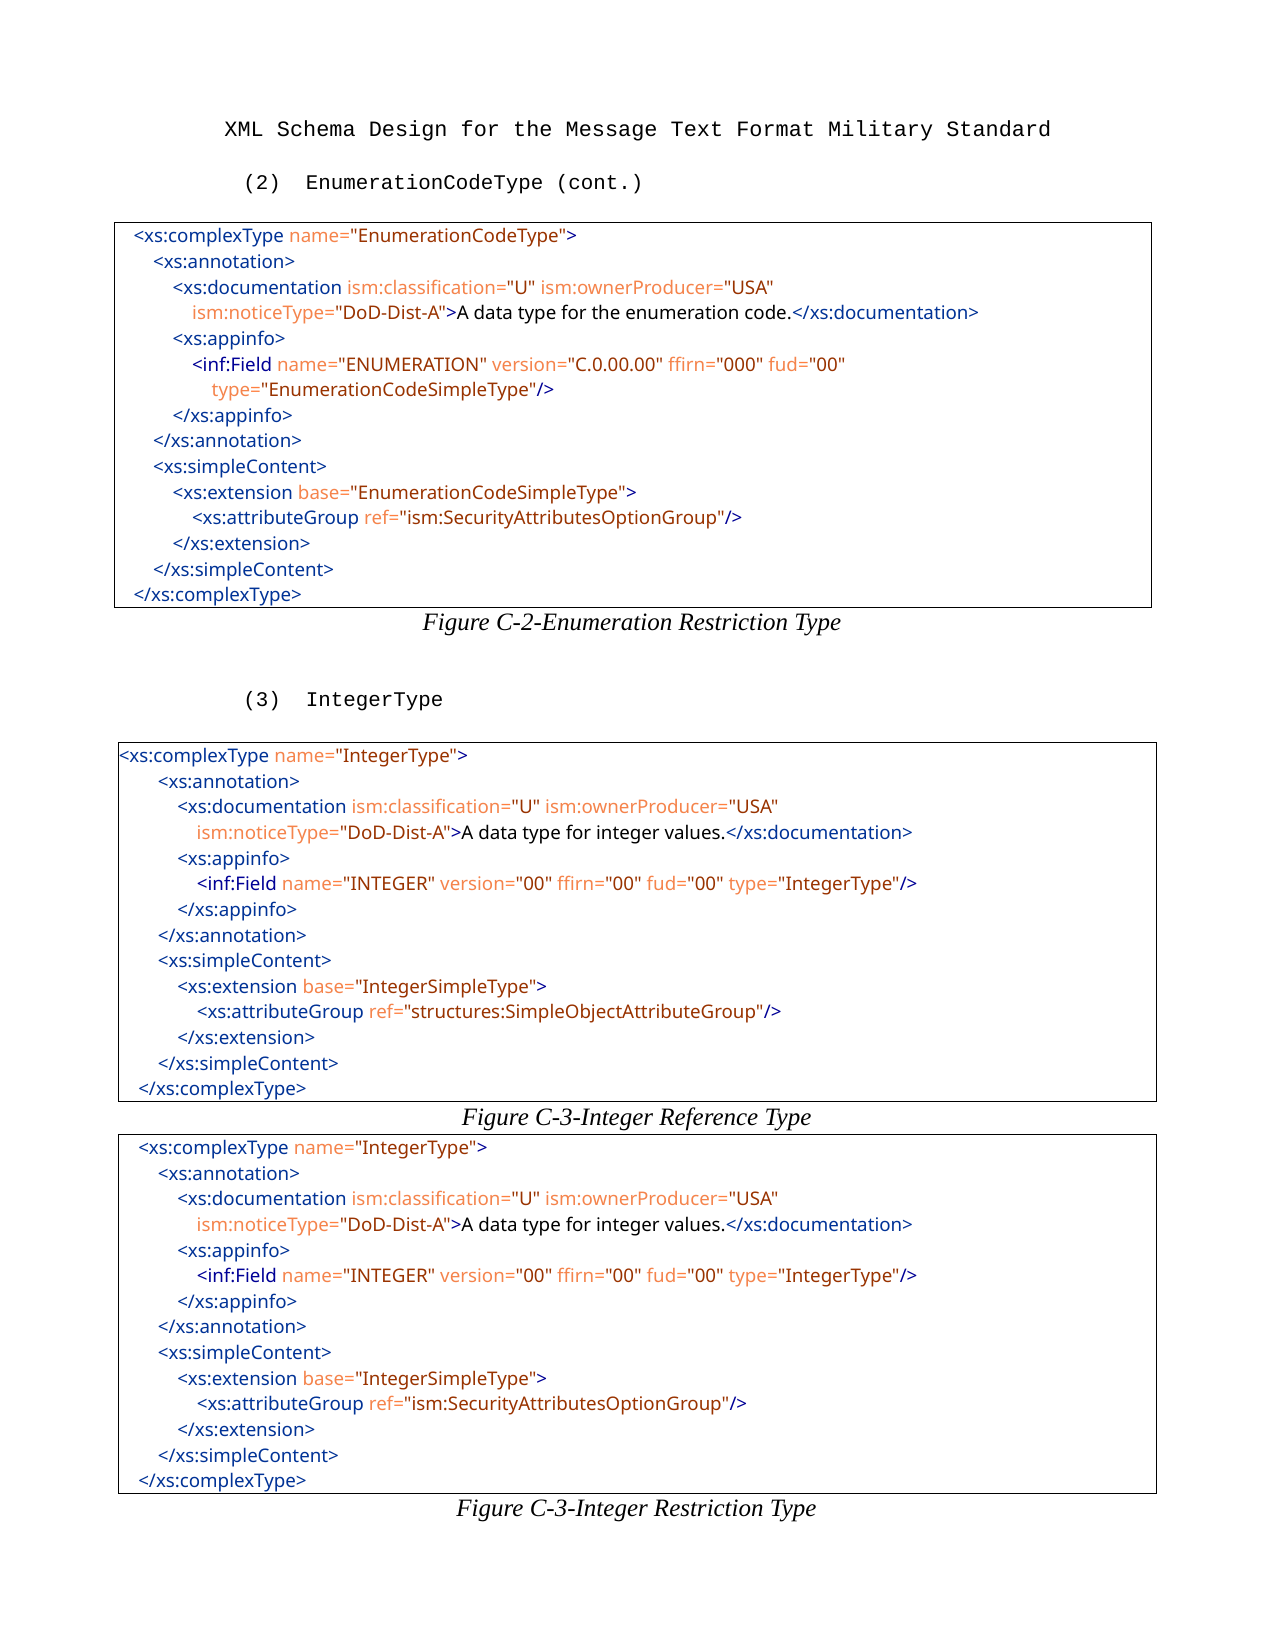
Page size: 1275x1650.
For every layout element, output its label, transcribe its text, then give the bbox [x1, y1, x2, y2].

text (2) EnumerationCodeType (cont.) [118, 172, 1157, 196]
text Figure C-3-Integer Reference Type [119, 755, 1156, 1101]
text (3) IntegerType [118, 689, 1157, 713]
text Figure C-2-Enumeration Restriction Type [115, 235, 1151, 607]
text Figure C-3-Integer Reference Type [119, 1102, 1156, 1130]
text Figure C-3-Integer Restriction Type [119, 1494, 1156, 1522]
text Figure C-2-Enumeration Restriction Type [114, 608, 1152, 636]
text Figure C-3-Integer Restriction Type [119, 1147, 1156, 1493]
